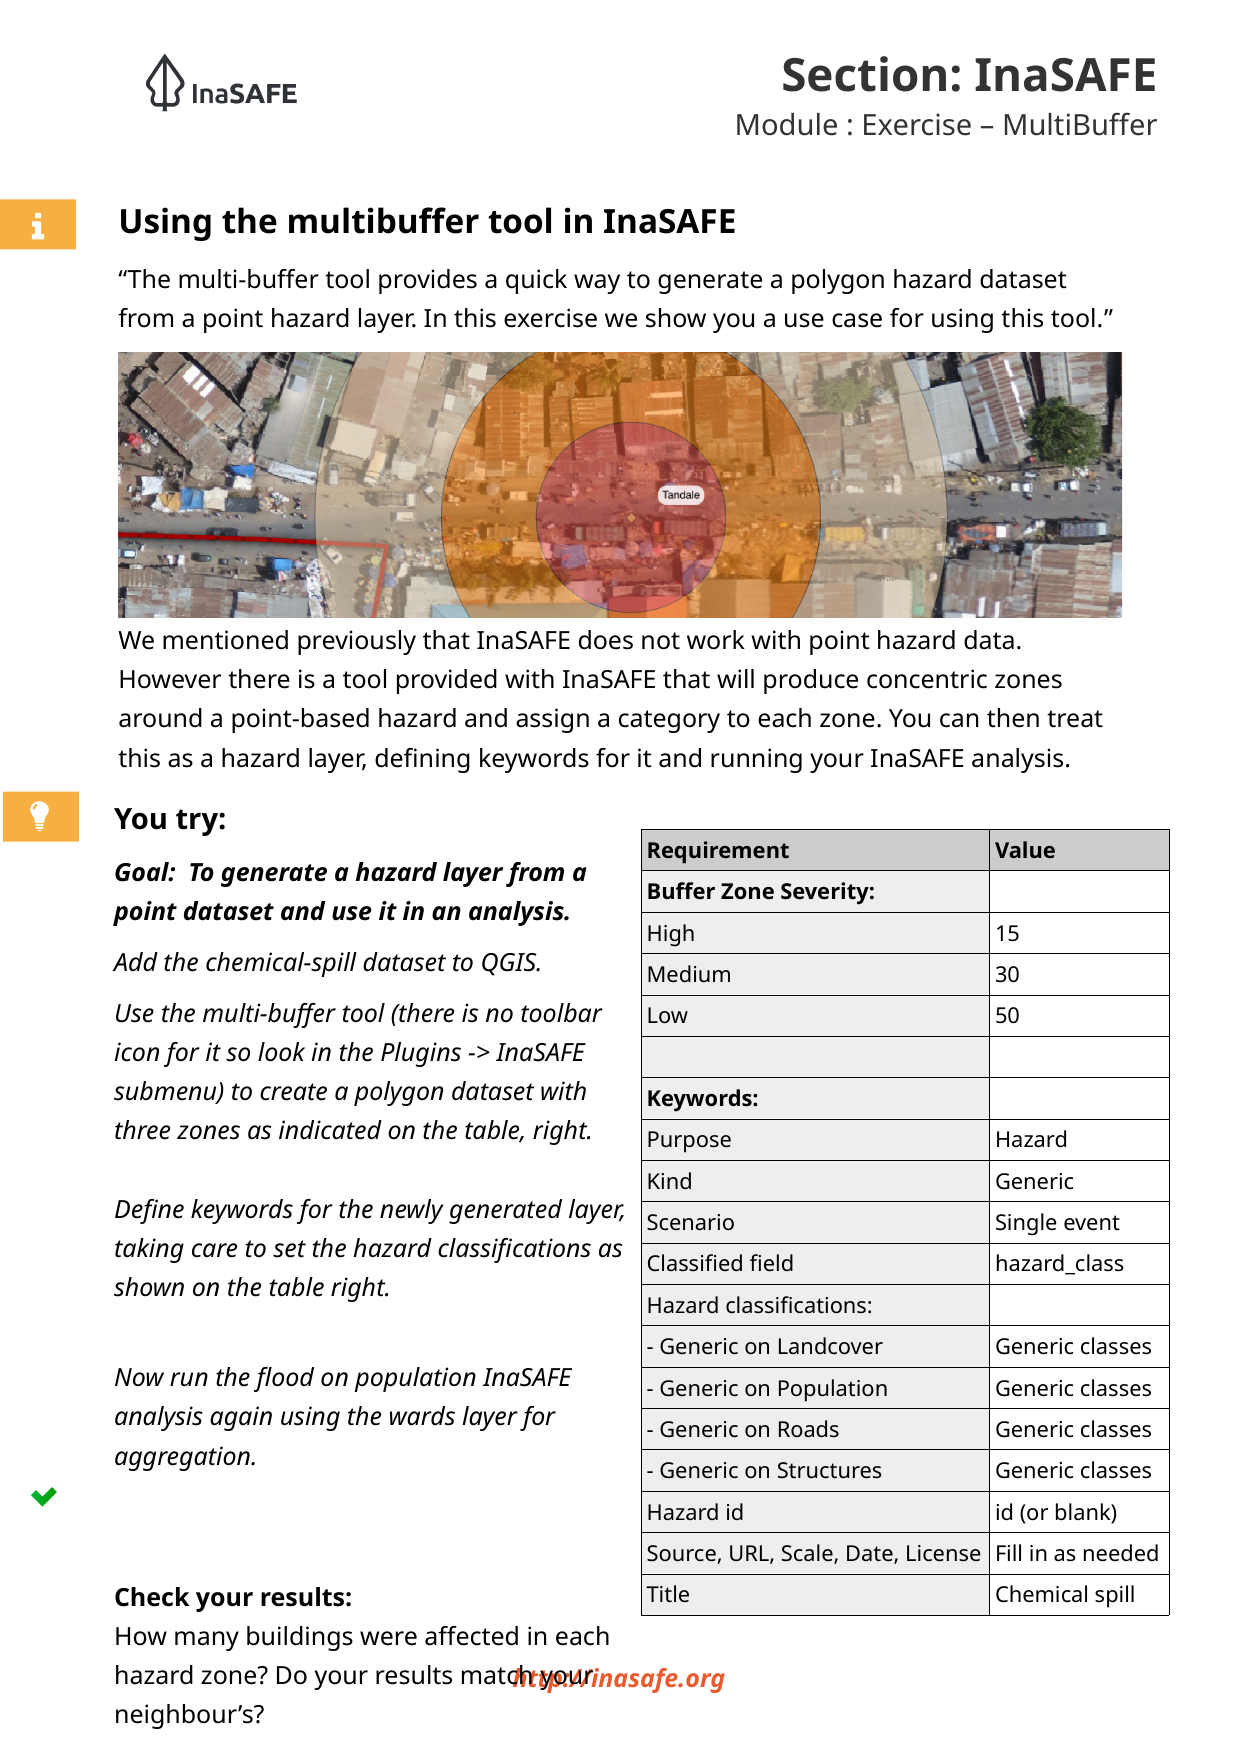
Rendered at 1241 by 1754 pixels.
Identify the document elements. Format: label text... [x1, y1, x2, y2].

table_cell Scenario [642, 1202, 989, 1243]
table_cell Hazard classifications: [642, 1285, 989, 1325]
table_header Requirement [642, 830, 989, 870]
subtitle Using the multibuffer tool in InaSAFE [118, 198, 1122, 243]
table_cell Purpose [642, 1120, 989, 1160]
table_cell 15 [990, 913, 1169, 953]
table_cell Hazard id [642, 1492, 989, 1532]
picture [118, 352, 1123, 618]
table_cell High [642, 913, 989, 953]
picture [126, 35, 322, 131]
table_cell Fill in as needed [990, 1533, 1169, 1573]
table_cell [990, 871, 1169, 912]
table_cell Kind [642, 1161, 989, 1201]
table_cell Source, URL, Scale, Date, License [642, 1533, 989, 1573]
table_cell Buffer Zone Severity: [642, 871, 989, 912]
table_cell Low [642, 996, 989, 1036]
table_cell Chemical spill [990, 1575, 1169, 1615]
text “The multi-buffer tool provides a quick way to generate a polygon hazard dataset from a point hazard layer. In this exercise we show you a use case for using this tool.” [118, 262, 1122, 335]
table_cell [990, 1037, 1169, 1077]
table_cell [990, 1285, 1169, 1325]
table_cell Generic classes [990, 1409, 1169, 1449]
table_cell 30 [990, 954, 1169, 994]
table_cell Single event [990, 1202, 1169, 1243]
table_cell Generic classes [990, 1326, 1169, 1367]
table_cell Hazard [990, 1120, 1169, 1160]
table_cell - Generic on Population [642, 1368, 989, 1408]
table_cell Classified field [642, 1244, 989, 1284]
table_cell 50 [990, 996, 1169, 1036]
table_cell Medium [642, 954, 989, 994]
table_header Value [990, 830, 1169, 870]
table_cell Generic classes [990, 1368, 1169, 1408]
table_cell [990, 1078, 1169, 1118]
table_cell [642, 1037, 989, 1077]
table_cell - Generic on Landcover [642, 1326, 989, 1367]
table_cell hazard_class [990, 1244, 1169, 1284]
table_cell Title [642, 1575, 989, 1615]
table_cell Generic [990, 1161, 1169, 1201]
table_cell Generic classes [990, 1450, 1169, 1491]
table_cell Keywords: [642, 1078, 989, 1118]
table_cell - Generic on Structures [642, 1450, 989, 1491]
table_cell id (or blank) [990, 1492, 1169, 1532]
table_cell - Generic on Roads [642, 1409, 989, 1449]
text We mentioned previously that InaSAFE does not work with point hazard data. However there is a tool provided with InaSAFE that will produce concentric zones around a point-based hazard and assign a category to each zone. You can then treat this as a hazard layer, defining keywords for it and running your InaSAFE analysis. [118, 618, 1122, 774]
